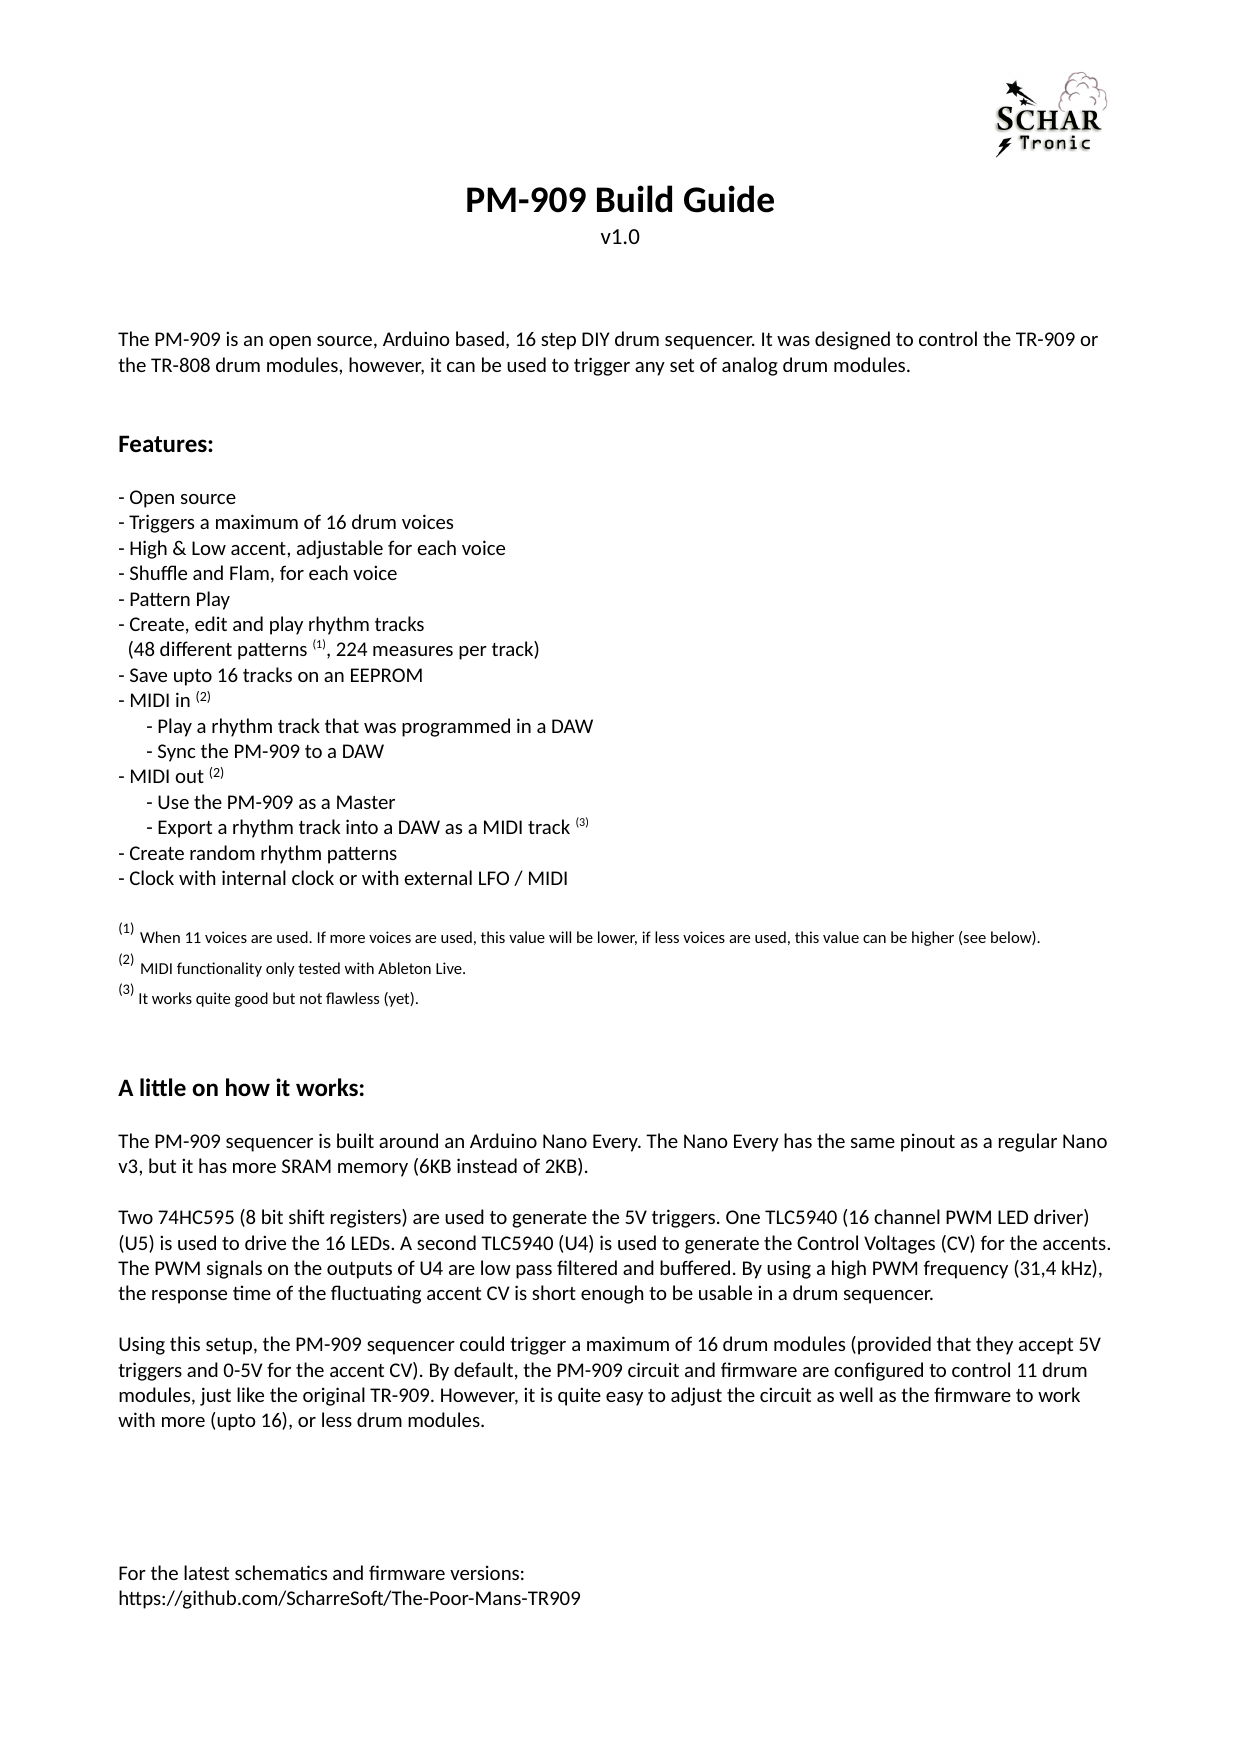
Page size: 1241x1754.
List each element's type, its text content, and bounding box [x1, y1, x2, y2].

text PM-909 Build Guide [118, 176, 1122, 222]
text Two 74HC595 (8 bit shift registers) are used to generate the 5V triggers. One TLC5940 (16 channel PWM LED driver) (U5) is used to drive the 16 LEDs. A second TLC5940 (U4) is used to generate the Control Voltages (CV) for the accents. The PWM signals on the outputs of U4 are low pass filtered and buffered. By using a high PWM frequency (31,4 kHz), the response time of the fluctuating accent CV is short enough to be usable in a drum sequencer. [118, 1204, 1122, 1306]
text - High & Low accent, adjustable for each voice [118, 535, 1122, 560]
text (1) When 11 voices are used. If more voices are used, this value will be lower, if less voices are used, this value can be higher (see below). [118, 919, 1122, 950]
text - Open source [118, 484, 1122, 509]
text v1.0 [118, 222, 1122, 250]
text - Save upto 16 tracks on an EEPROM [118, 662, 1122, 687]
text (48 different patterns (1), 224 measures per track) [118, 637, 1122, 662]
text The PM-909 is an open source, Arduino based, 16 step DIY drum sequencer. It was designed to control the TR-909 or the TR-808 drum modules, however, it can be used to trigger any set of analog drum modules. [118, 326, 1122, 377]
text (2) MIDI functionality only tested with Ableton Live. [118, 950, 1122, 981]
text Using this setup, the PM-909 sequencer could trigger a maximum of 16 drum modules (provided that they accept 5V triggers and 0-5V for the accent CV). By default, the PM-909 circuit and firmware are configured to control 11 drum modules, just like the original TR-909. However, it is quite easy to adjust the circuit as well as the firmware to work with more (upto 16), or less drum modules. [118, 1331, 1122, 1433]
text - Play a rhythm track that was programmed in a DAW [118, 713, 1122, 738]
text - Create, edit and play rhythm tracks [118, 611, 1122, 637]
text - Pattern Play [118, 586, 1122, 611]
text - Triggers a maximum of 16 drum voices [118, 509, 1122, 535]
text Features: [118, 428, 1122, 459]
text - Sync the PM-909 to a DAW [118, 738, 1122, 764]
text - Create random rhythm patterns [118, 840, 1122, 865]
text (3) It works quite good but not flawless (yet). [118, 981, 1122, 1011]
text - Use the PM-909 as a Master [118, 789, 1122, 814]
text The PM-909 sequencer is built around an Arduino Nano Every. The Nano Every has the same pinout as a regular Nano v3, but it has more SRAM memory (6KB instead of 2KB). [118, 1128, 1122, 1179]
text - MIDI out (2) [118, 764, 1122, 789]
text A little on how it works: [118, 1072, 1122, 1103]
text For the latest schematics and firmware versions: [118, 1560, 1122, 1586]
picture [992, 70, 1110, 159]
text - MIDI in (2) [118, 687, 1122, 713]
text https://github.com/ScharreSoft/The-Poor-Mans-TR909 [118, 1586, 1122, 1611]
text - Clock with internal clock or with external LFO / MIDI [118, 865, 1122, 891]
text - Shuffle and Flam, for each voice [118, 560, 1122, 586]
text - Export a rhythm track into a DAW as a MIDI track (3) [118, 814, 1122, 840]
